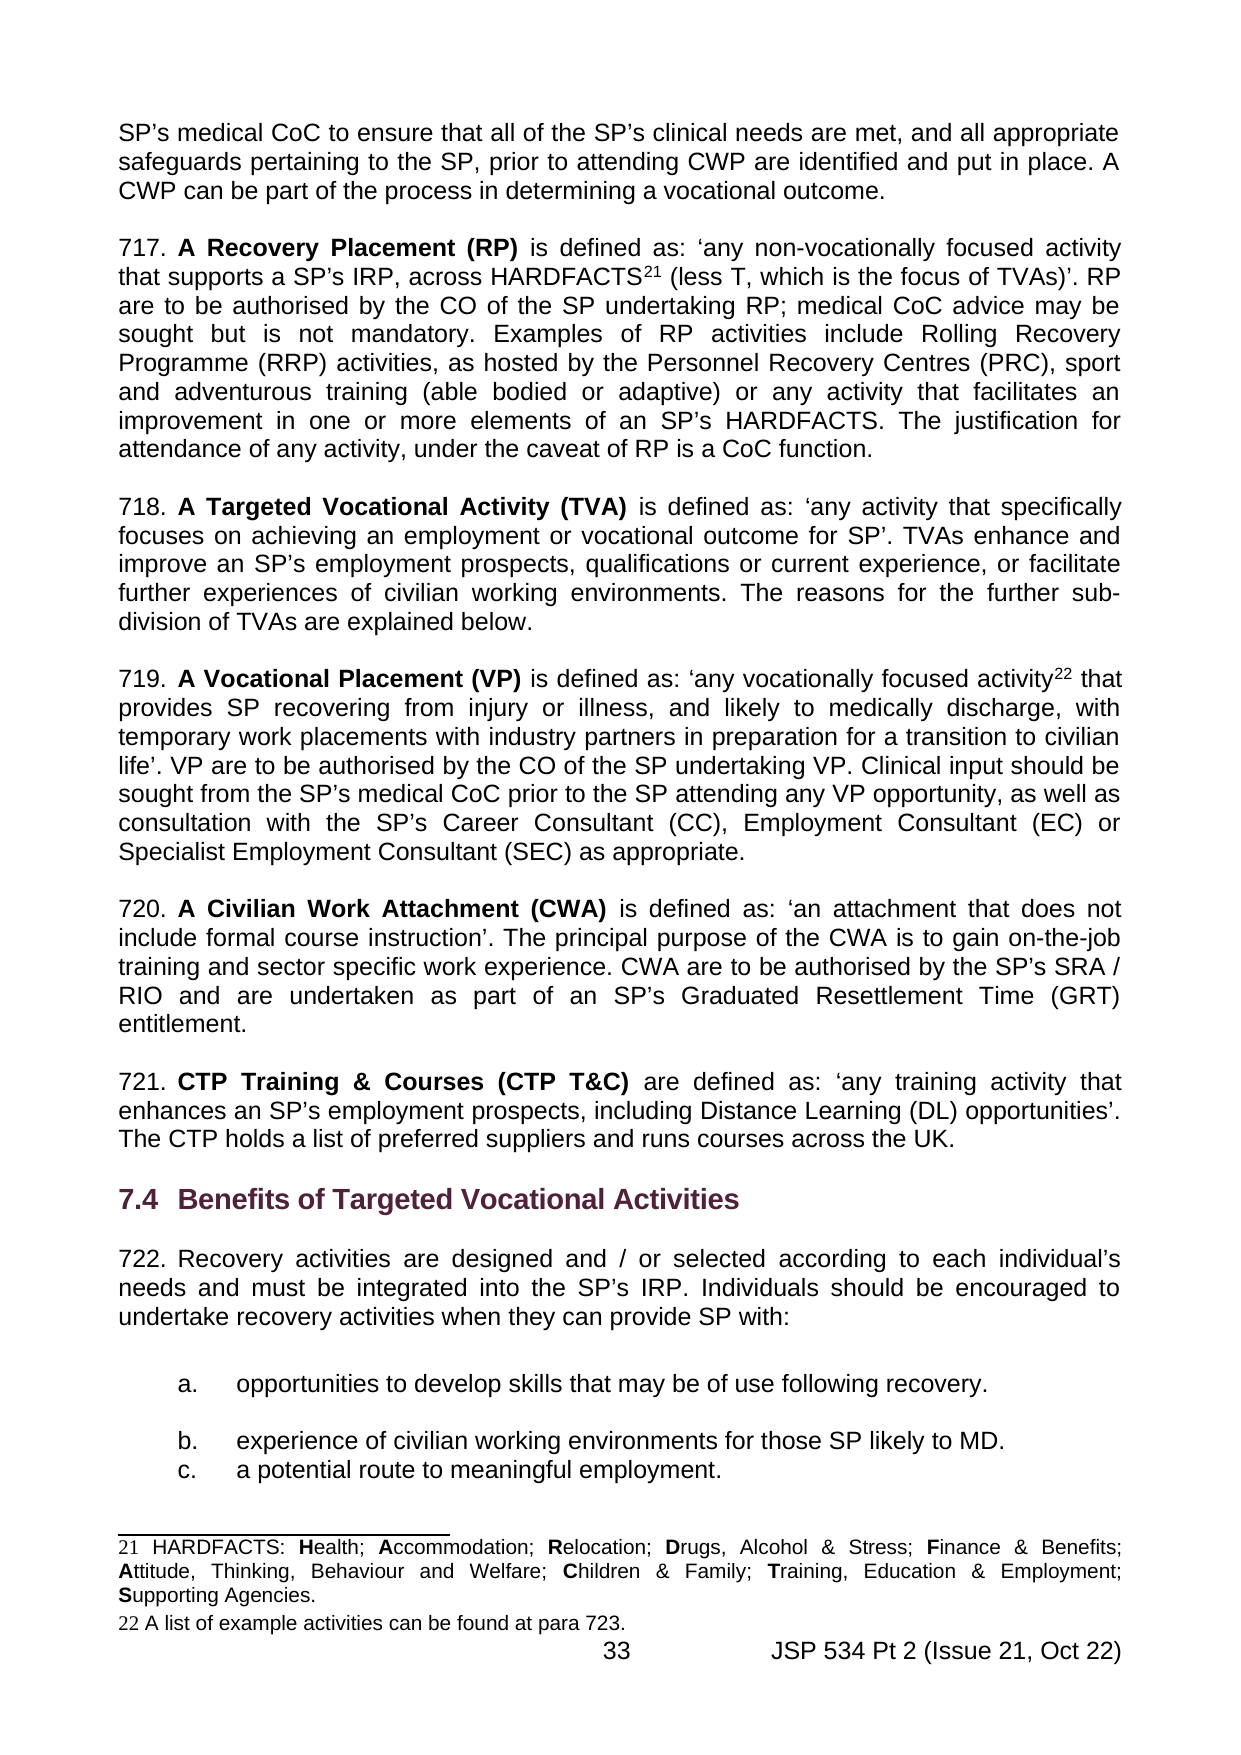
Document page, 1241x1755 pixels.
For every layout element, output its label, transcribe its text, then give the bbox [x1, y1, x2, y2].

list CTP Training & Courses (CTP T&C) are defined as: ‘any training activity that enhances an SP’s employment prospects, including Distance Learning (DL) opportunities’. The CTP holds a list of preferred suppliers and runs courses across the UK. [118, 1067, 1122, 1153]
list HARDFACTS: Health; Accommodation; Relocation; Drugs, Alcohol & Stress; Finance & Benefits; Attitude, Thinking, Behaviour and Welfare; Children & Family; Training, Education & Employment; Supporting Agencies. [118, 1535, 1122, 1607]
list A list of example activities can be found at para 723. [118, 1607, 1122, 1636]
list A Civilian Work Attachment (CWA) is defined as: ‘an attachment that does not include formal course instruction’. The principal purpose of the CWA is to gain on-the-job training and sector specific work experience. CWA are to be authorised by the SP’s SRA / RIO and are undertaken as part of an SP’s Graduated Resettlement Time (GRT) entitlement. [118, 894, 1122, 1038]
list Recovery activities are designed and / or selected according to each individual’s needs and must be integrated into the SP’s IRP. Individuals should be encouraged to undertake recovery activities when they can provide SP with: [118, 1244, 1122, 1330]
list A Targeted Vocational Activity (TVA) is defined as: ‘any activity that specifically focuses on achieving an employment or vocational outcome for SP’. TVAs enhance and improve an SP’s employment prospects, qualifications or current experience, or facilitate further experiences of civilian working environments. The reasons for the further sub-division of TVAs are explained below. [118, 492, 1122, 636]
list experience of civilian working environments for those SP likely to MD. [177, 1426, 1122, 1455]
list A Recovery Placement (RP) is defined as: ‘any non-vocationally focused activity that supports a SP’s IRP, across HARDFACTS (less T, which is the focus of TVAs)’. RP are to be authorised by the CO of the SP undertaking RP; medical CoC advice may be sought but is not mandatory. Examples of RP activities include Rolling Recovery Programme (RRP) activities, as hosted by the Personnel Recovery Centres (PRC), sport and adventurous training (able bodied or adaptive) or any activity that facilitates an improvement in one or more elements of an SP’s HARDFACTS. The justification for attendance of any activity, under the caveat of RP is a CoC function. [118, 233, 1122, 463]
list opportunities to develop skills that may be of use following recovery. [177, 1369, 1122, 1398]
list a potential route to meaningful employment. [177, 1455, 1122, 1484]
list A Vocational Placement (VP) is defined as: ‘any vocationally focused activity that provides SP recovering from injury or illness, and likely to medically discharge, with temporary work placements with industry partners in preparation for a transition to civilian life’. VP are to be authorised by the CO of the SP undertaking VP. Clinical input should be sought from the SP’s medical CoC prior to the SP attending any VP opportunity, as well as consultation with the SP’s Career Consultant (CC), Employment Consultant (EC) or Specialist Employment Consultant (SEC) as appropriate. [118, 664, 1122, 866]
subtitle 7.4 Benefits of Targeted Vocational Activities [118, 1182, 1122, 1215]
list SP’s medical CoC to ensure that all of the SP’s clinical needs are met, and all appropriate safeguards pertaining to the SP, prior to attending CWP are identified and put in place. A CWP can be part of the process in determining a vocational outcome. [118, 118, 1122, 204]
